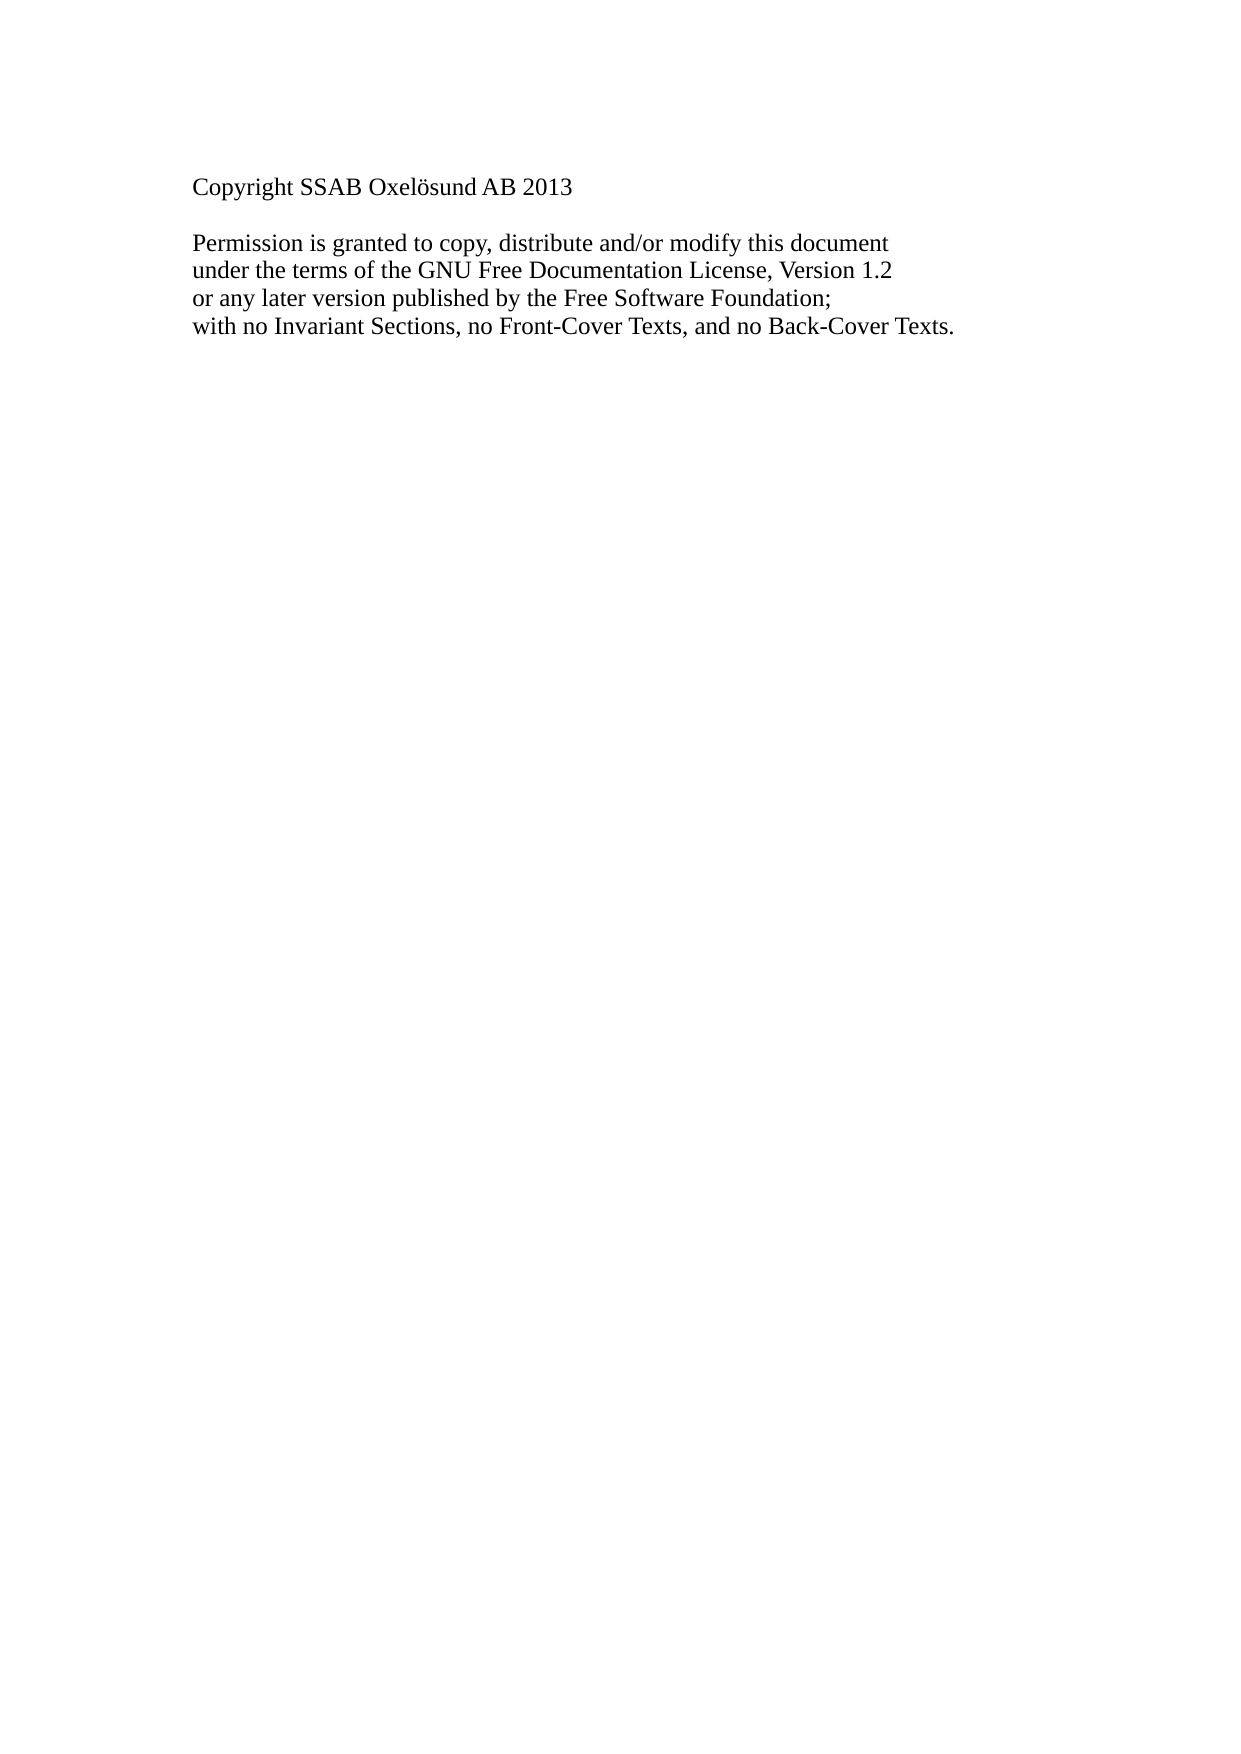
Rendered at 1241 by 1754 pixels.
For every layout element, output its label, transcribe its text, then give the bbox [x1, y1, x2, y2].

text Permission is granted to copy, distribute and/or modify this document [118, 229, 1122, 257]
text or any later version published by the Free Software Foundation; [118, 284, 1122, 312]
text Copyright SSAB Oxelösund AB 2013 [118, 173, 1122, 201]
text with no Invariant Sections, no Front-Cover Texts, and no Back-Cover Texts. [118, 312, 1122, 340]
text under the terms of the GNU Free Documentation License, Version 1.2 [118, 257, 1122, 284]
